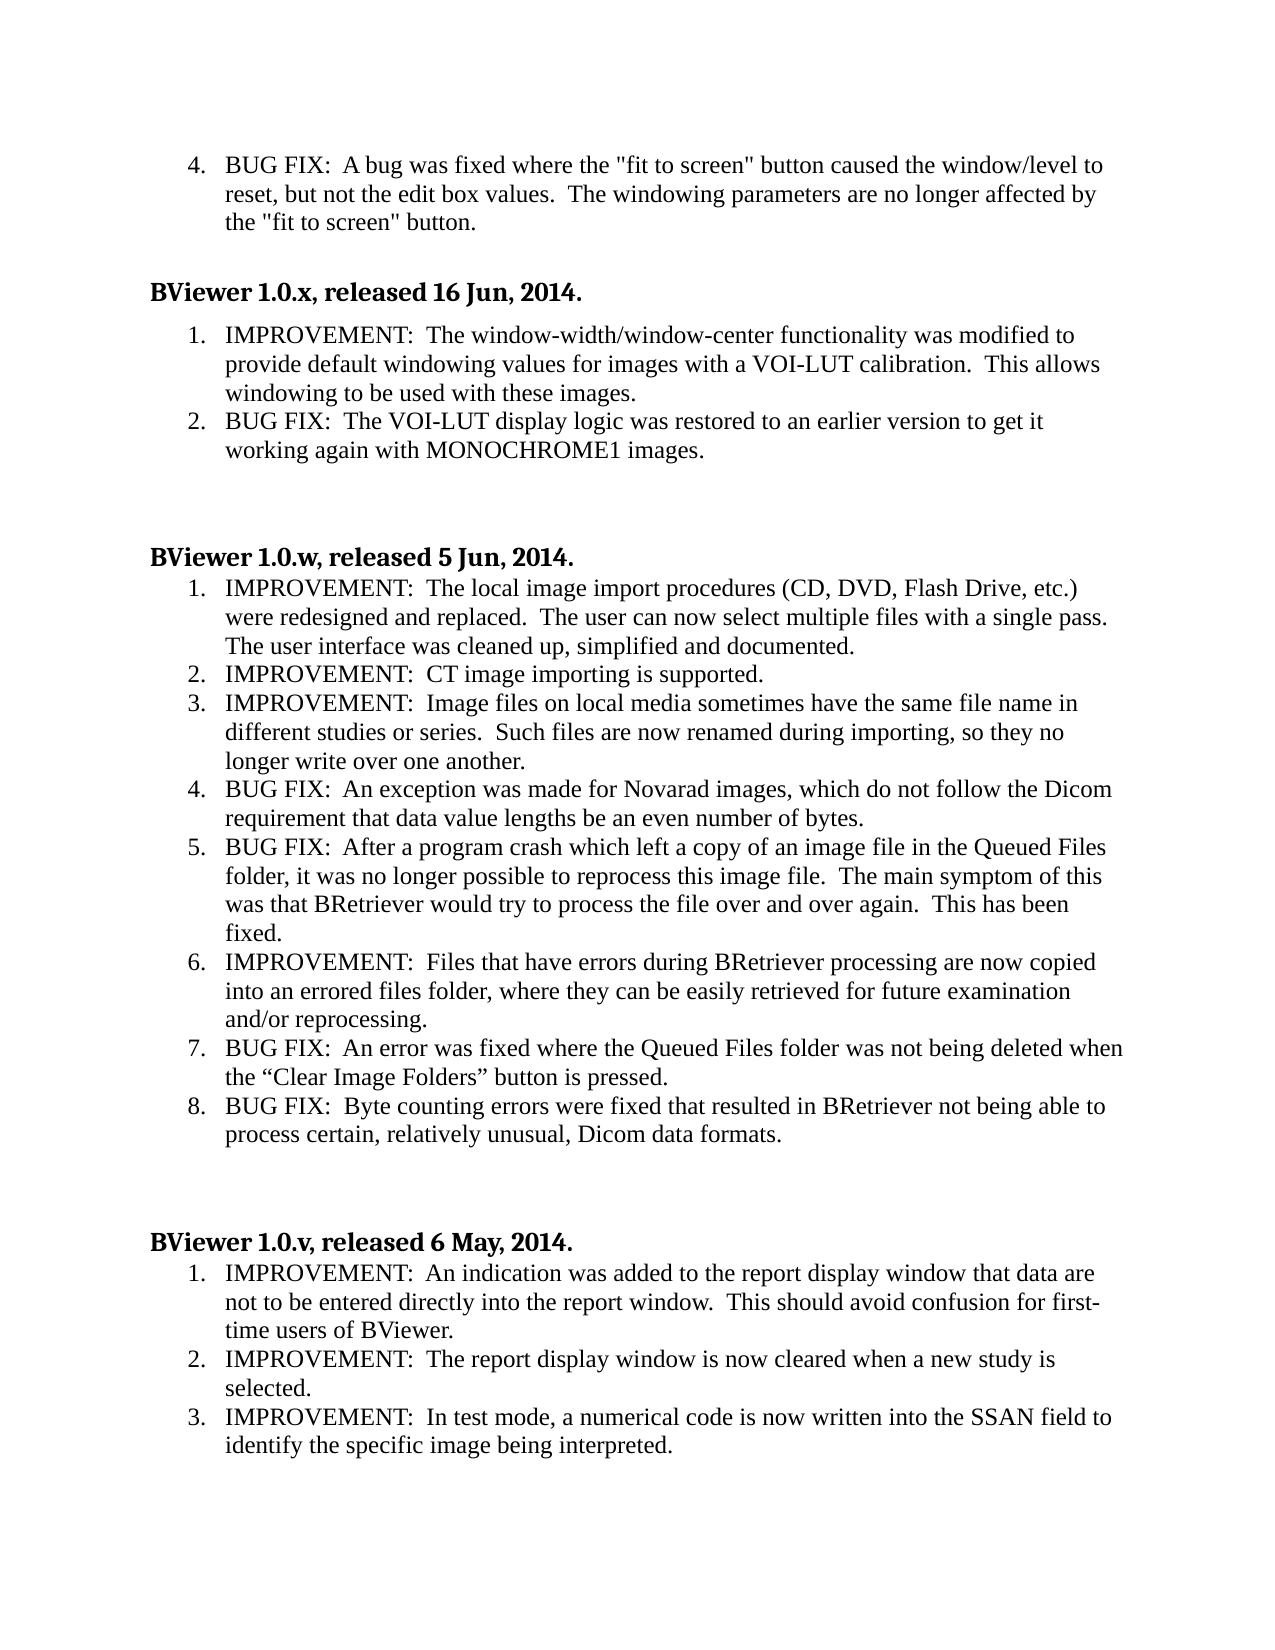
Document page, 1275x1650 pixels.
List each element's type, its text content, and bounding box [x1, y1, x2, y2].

subtitle BViewer 1.0.w, released 5 Jun, 2014. [150, 542, 1125, 573]
list BUG FIX: Byte counting errors were fixed that resulted in BRetriever not being able to process certain, relatively unusual, Dicom data formats. [187, 1091, 1125, 1148]
list IMPROVEMENT: Files that have errors during BRetriever processing are now copied into an errored files folder, where they can be easily retrieved for future examination and/or reprocessing. [187, 947, 1125, 1033]
subtitle BViewer 1.0.x, released 16 Jun, 2014. [150, 277, 1125, 308]
list IMPROVEMENT: Image files on local media sometimes have the same file name in different studies or series. Such files are now renamed during importing, so they no longer write over one another. [187, 688, 1125, 774]
list IMPROVEMENT: In test mode, a numerical code is now written into the SSAN field to identify the specific image being interpreted. [187, 1402, 1125, 1459]
list IMPROVEMENT: The report display window is now cleared when a new study is selected. [187, 1344, 1125, 1402]
list IMPROVEMENT: An indication was added to the report display window that data are not to be entered directly into the report window. This should avoid confusion for first-time users of BViewer. [187, 1258, 1125, 1344]
subtitle BViewer 1.0.v, released 6 May, 2014. [150, 1227, 1125, 1258]
list BUG FIX: A bug was fixed where the "fit to screen" button caused the window/level to reset, but not the edit box values. The windowing parameters are no longer affected by the "fit to screen" button. [187, 150, 1125, 236]
list IMPROVEMENT: CT image importing is supported. [187, 659, 1125, 688]
list BUG FIX: An exception was made for Novarad images, which do not follow the Dicom requirement that data value lengths be an even number of bytes. [187, 774, 1125, 832]
list BUG FIX: After a program crash which left a copy of an image file in the Queued Files folder, it was no longer possible to reprocess this image file. The main symptom of this was that BRetriever would try to process the file over and over again. This has been fixed. [187, 832, 1125, 947]
list BUG FIX: An error was fixed where the Queued Files folder was not being deleted when the “Clear Image Folders” button is pressed. [187, 1033, 1125, 1091]
list BUG FIX: The VOI-LUT display logic was restored to an earlier version to get it working again with MONOCHROME1 images. [187, 406, 1125, 464]
list IMPROVEMENT: The window-width/window-center functionality was modified to provide default windowing values for images with a VOI-LUT calibration. This allows windowing to be used with these images. [187, 320, 1125, 406]
list IMPROVEMENT: The local image import procedures (CD, DVD, Flash Drive, etc.) were redesigned and replaced. The user can now select multiple files with a single pass. The user interface was cleaned up, simplified and documented. [187, 573, 1125, 659]
